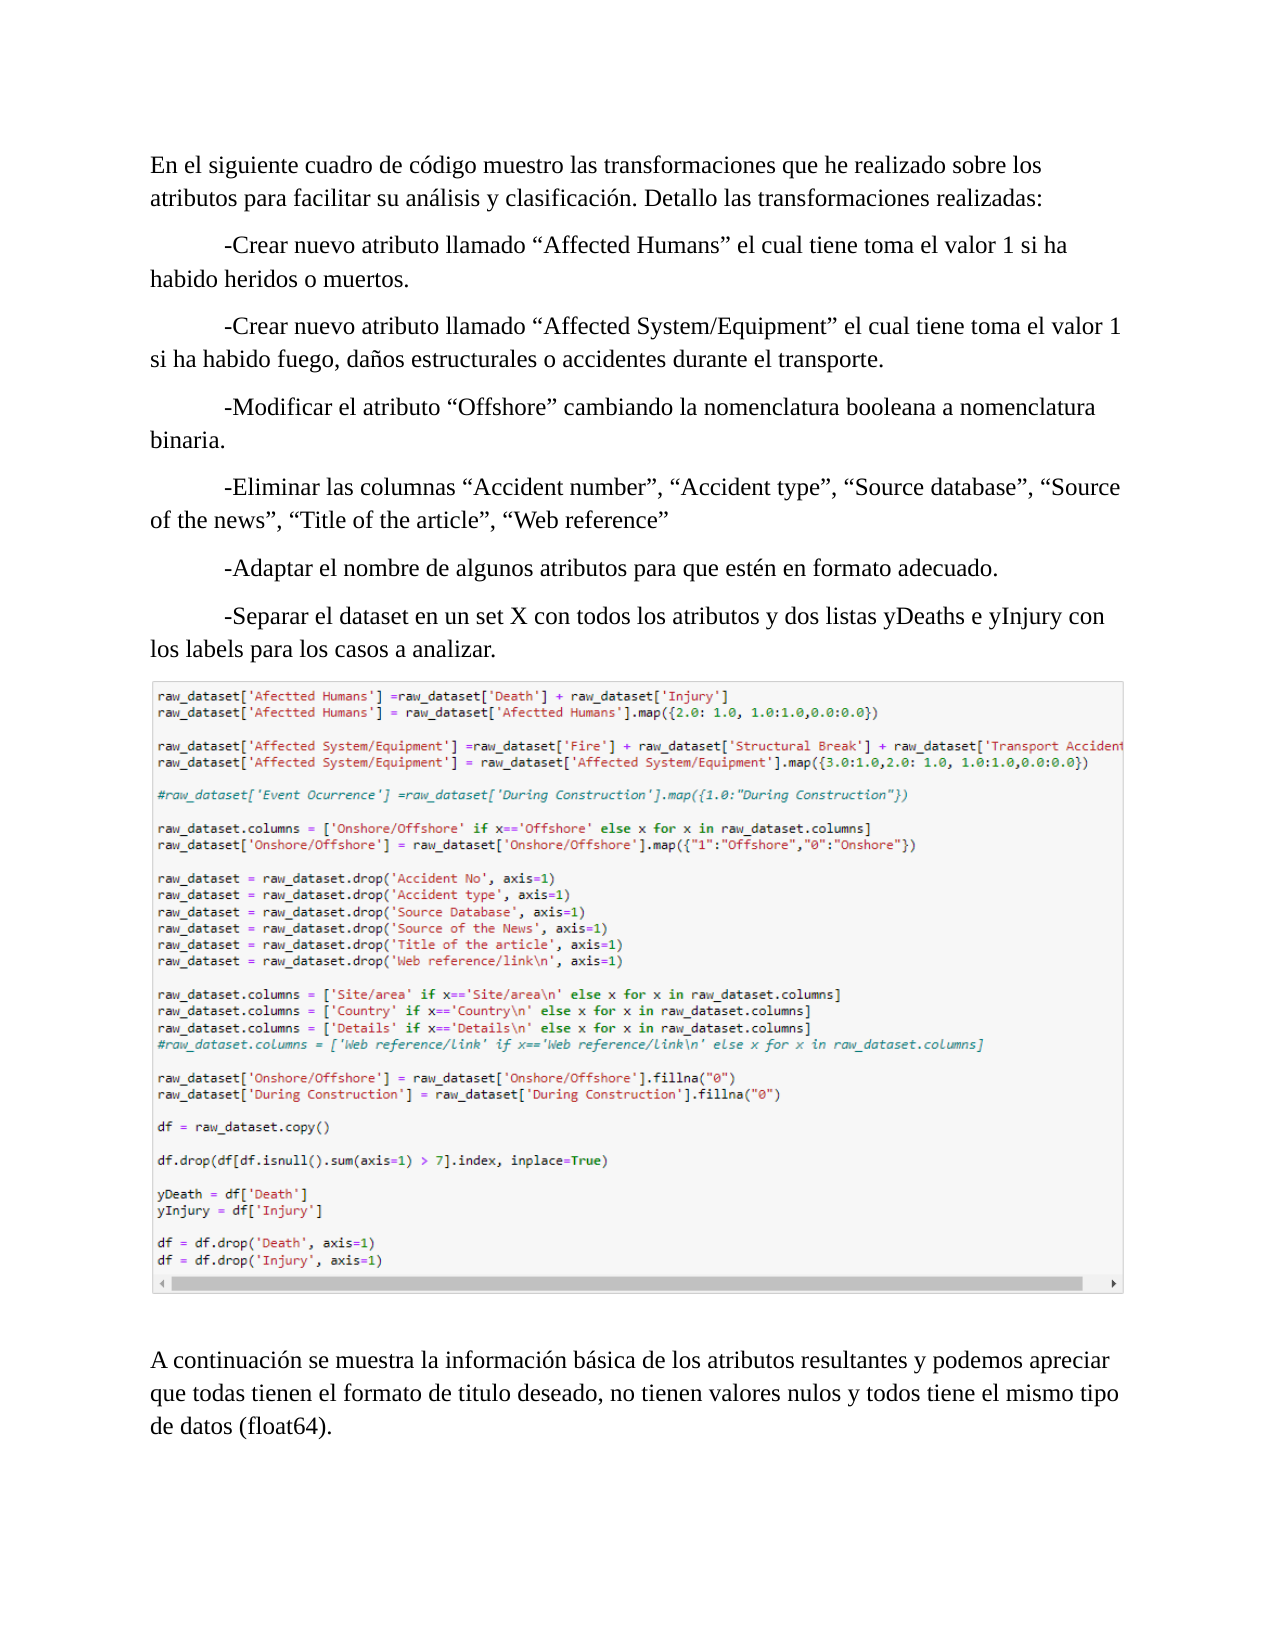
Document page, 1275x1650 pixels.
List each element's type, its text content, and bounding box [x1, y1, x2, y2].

text A continuación se muestra la información básica de los atributos resultantes y podemos apreciar que todas tienen el formato de titulo deseado, no tienen valores nulos y todos tiene el mismo tipo de datos (float64). [150, 1345, 1125, 1440]
text -Modificar el atributo “Offshore” cambiando la nomenclatura booleana a nomenclatura binaria. [150, 392, 1125, 454]
text En el siguiente cuadro de código muestro las transformaciones que he realizado sobre los atributos para facilitar su análisis y clasificación. Detallo las transformaciones realizadas: [150, 150, 1125, 212]
text -Separar el dataset en un set X con todos los atributos y dos listas yDeaths e yInjury con los labels para los casos a analizar. [150, 601, 1125, 662]
picture [150, 681, 1125, 1294]
text -Crear nuevo atributo llamado “Affected Humans” el cual tiene toma el valor 1 si ha habido heridos o muertos. [150, 231, 1125, 292]
text -Eliminar las columnas “Accident number”, “Accident type”, “Source database”, “Source of the news”, “Title of the article”, “Web reference” [150, 472, 1125, 534]
text -Adaptar el nombre de algunos atributos para que estén en formato adecuado. [150, 553, 1125, 582]
text -Crear nuevo atributo llamado “Affected System/Equipment” el cual tiene toma el valor 1 si ha habido fuego, daños estructurales o accidentes durante el transporte. [150, 311, 1125, 373]
